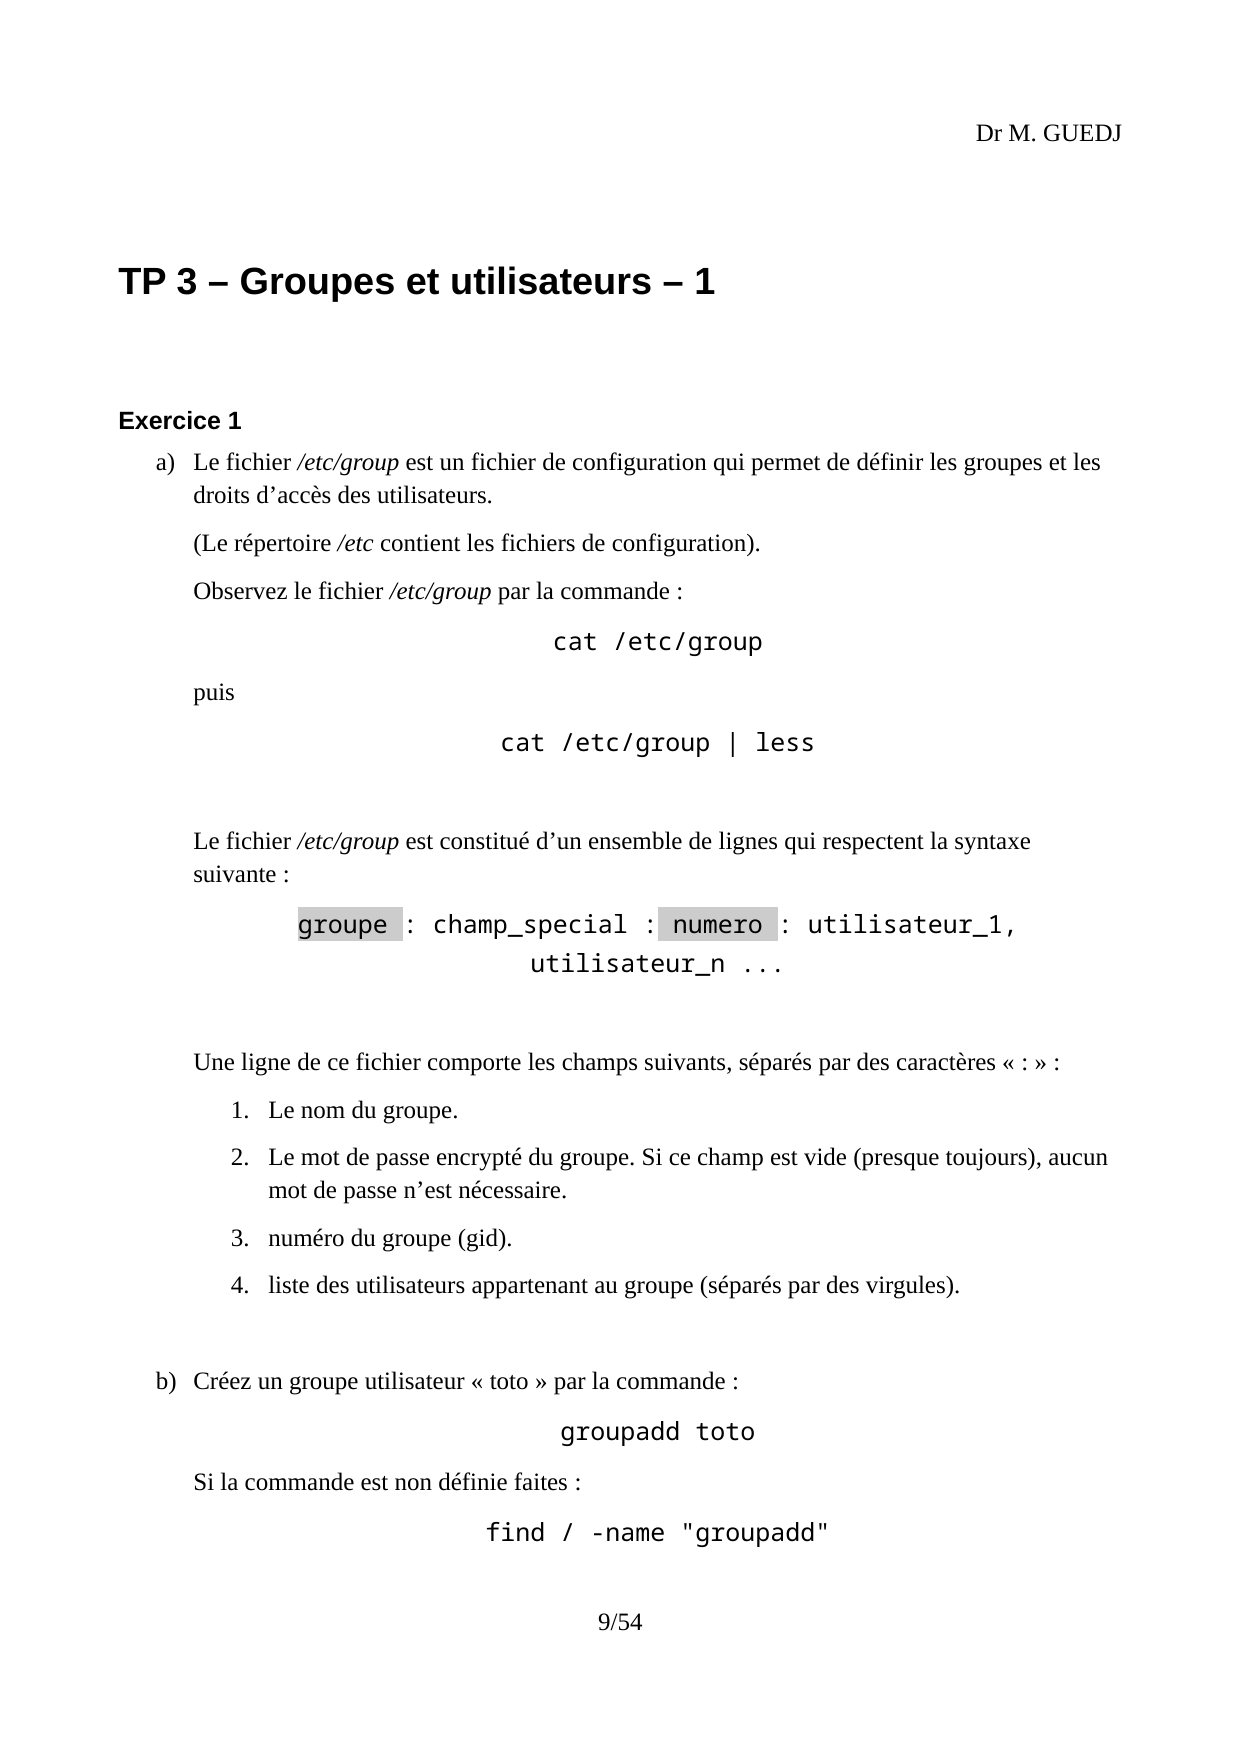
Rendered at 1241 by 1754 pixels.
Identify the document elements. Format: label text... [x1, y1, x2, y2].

list liste des utilisateurs appartenant au groupe (séparés par des virgules). [231, 1271, 1122, 1299]
list cat /etc/group [156, 623, 1122, 657]
text Exercice 1 [118, 406, 1122, 435]
list Le fichier /etc/group est un fichier de configuration qui permet de définir les groupes et les droits d’accès des utilisateurs. [156, 447, 1122, 509]
list find / -name "groupadd" [156, 1515, 1122, 1549]
list Observez le fichier /etc/group par la commande : [156, 576, 1122, 604]
list puis [156, 677, 1122, 706]
list (Le répertoire /etc contient les fichiers de configuration). [156, 528, 1122, 557]
list Si la commande est non définie faites : [156, 1467, 1122, 1496]
list groupe : champ_special : numero : utilisateur_1, utilisateur_n ... [156, 907, 1122, 980]
list Le mot de passe encrypté du groupe. Si ce champ est vide (presque toujours), aucun mot de passe n’est nécessaire. [231, 1142, 1122, 1204]
list Créez un groupe utilisateur « toto » par la commande : [156, 1366, 1122, 1394]
subtitle TP 3 – Groupes et utilisateurs – 1 [118, 259, 1122, 302]
list groupadd toto [156, 1413, 1122, 1447]
list cat /etc/group | less [156, 725, 1122, 759]
list numéro du groupe (gid). [231, 1223, 1122, 1252]
list Le nom du groupe. [231, 1095, 1122, 1123]
list Le fichier /etc/group est constitué d’un ensemble de lignes qui respectent la syntaxe suivante : [156, 826, 1122, 888]
list Une ligne de ce fichier comporte les champs suivants, séparés par des caractères « : » : [156, 1047, 1122, 1076]
